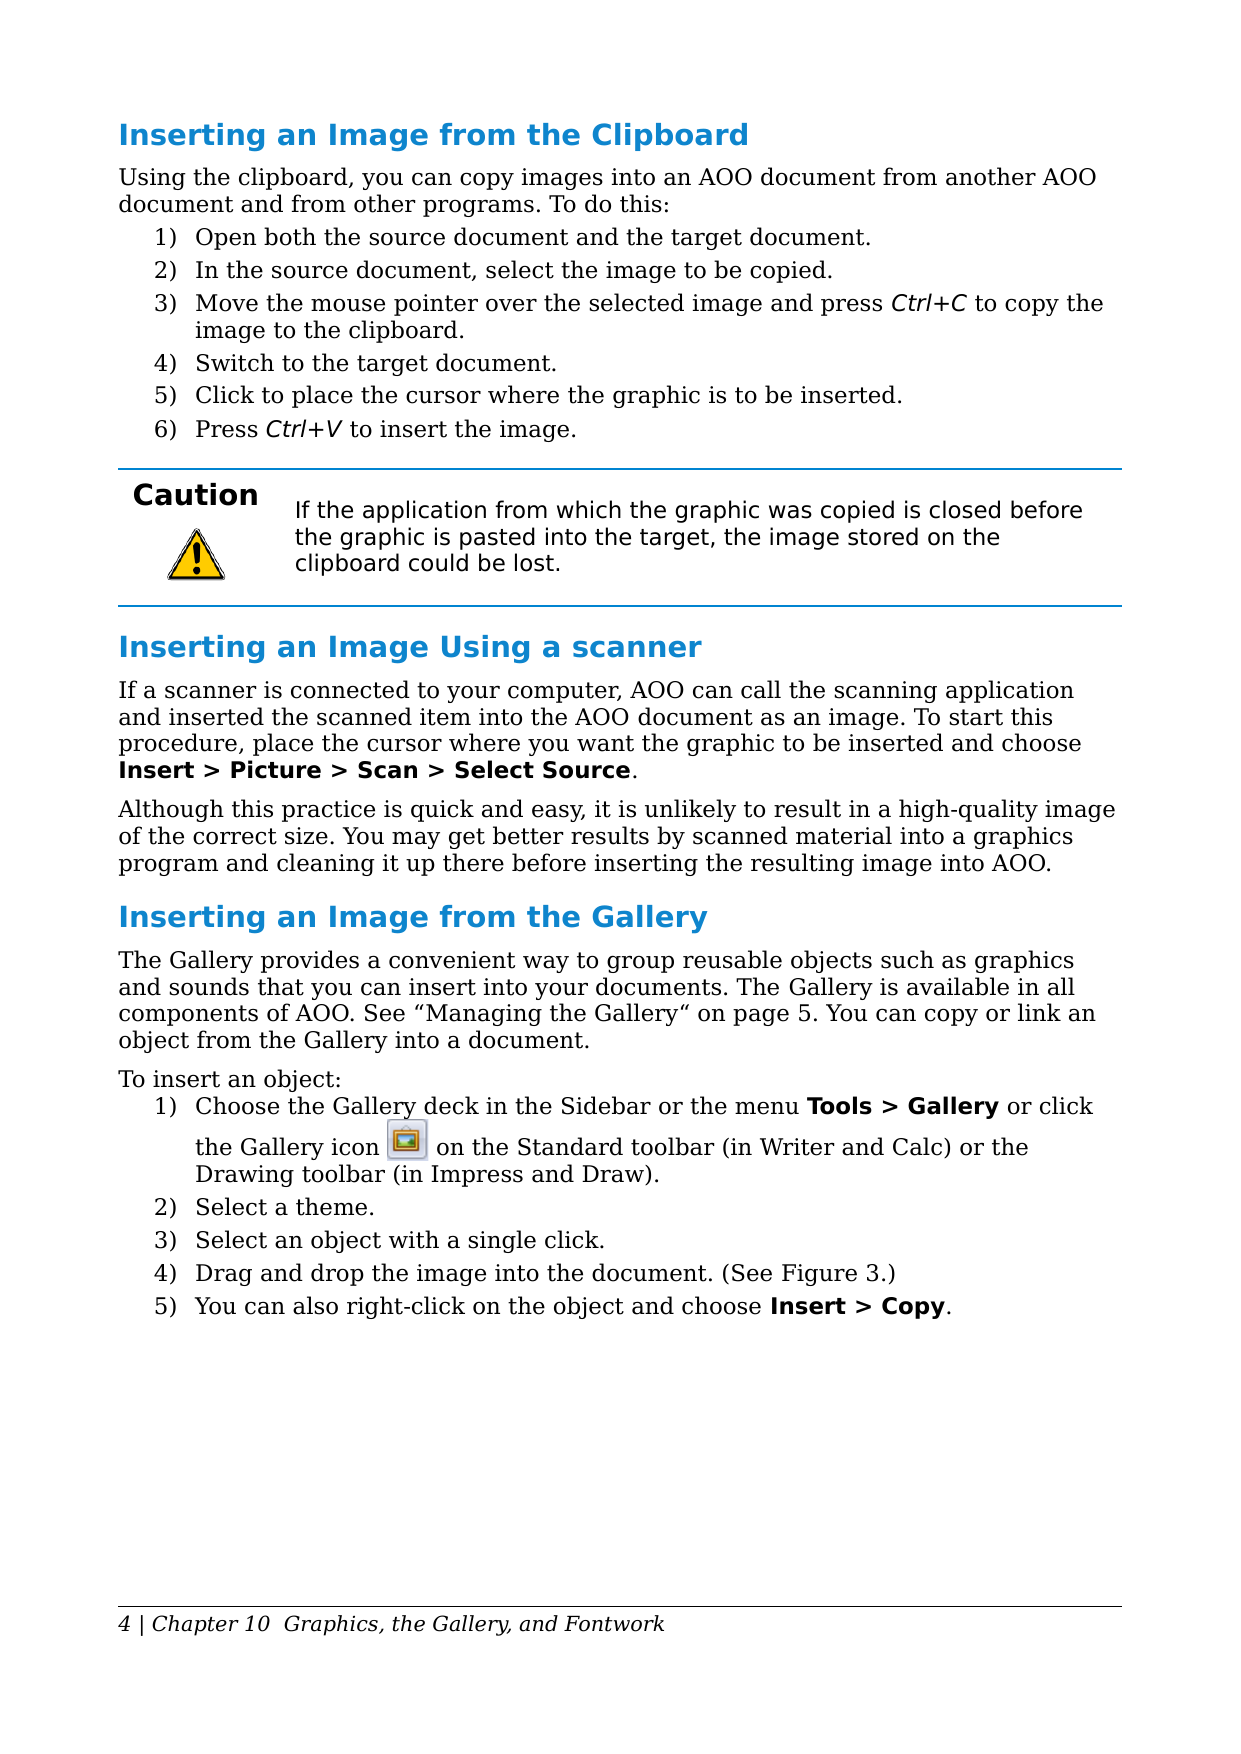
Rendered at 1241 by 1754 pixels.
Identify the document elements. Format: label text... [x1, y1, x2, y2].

list Click to place the cursor where the graphic is to be inserted. [177, 383, 1122, 409]
list In the source document, select the image to be copied. [177, 257, 1122, 284]
subtitle Inserting an Image from the Clipboard [118, 118, 1122, 152]
text If a scanner is connected to your computer, AOO can call the scanning application and inserted the scanned item into the AOO document as an image. To start this procedure, place the cursor where you want the graphic to be inserted and choose Insert > Picture > Scan > Select Source. [118, 677, 1122, 784]
list You can also right-click on the object and choose Insert > Copy. [177, 1293, 1122, 1319]
table_header Caution [118, 470, 273, 604]
list Drag and drop the image into the document. (See Figure 3.) [177, 1260, 1122, 1287]
list Press Ctrl+V to insert the image. [177, 416, 1122, 442]
text The Gallery provides a convenient way to group reusable objects such as graphics and sounds that you can insert into your documents. The Gallery is available in all components of AOO. See “Managing the Gallery“ on page 5. You can copy or link an object from the Gallery into a document. [118, 947, 1122, 1054]
list Select an object with a single click. [177, 1227, 1122, 1254]
picture [387, 1119, 429, 1161]
list Move the mouse pointer over the selected image and press Ctrl+C to copy the image to the clipboard. [177, 290, 1122, 343]
picture [163, 524, 228, 584]
subtitle Inserting an Image Using a scanner [118, 631, 1122, 665]
subtitle Inserting an Image from the Gallery [118, 901, 1122, 934]
list Switch to the target document. [177, 350, 1122, 376]
list Using the clipboard, you can copy images into an AOO document from another AOO document and from other programs. To do this: [118, 164, 1122, 218]
list Open both the source document and the target document. [177, 224, 1122, 251]
list Choose the Gallery deck in the Sidebar or the menu Tools > Gallery or click the Gallery icon on the Standard toolbar (in Writer and Calc) or the Drawing toolbar (in Impress and Draw). [177, 1093, 1122, 1188]
text Although this practice is quick and easy, it is unlikely to result in a high-quality image of the correct size. You may get better results by scanned material into a graphics program and cleaning it up there before inserting the resulting image into AOO. [118, 796, 1122, 876]
table_header If the application from which the graphic was copied is closed before the graphic is pasted into the target, the image stored on the clipboard could be lost. [273, 470, 1122, 604]
list To insert an object: [118, 1066, 1122, 1093]
list Select a theme. [177, 1194, 1122, 1221]
